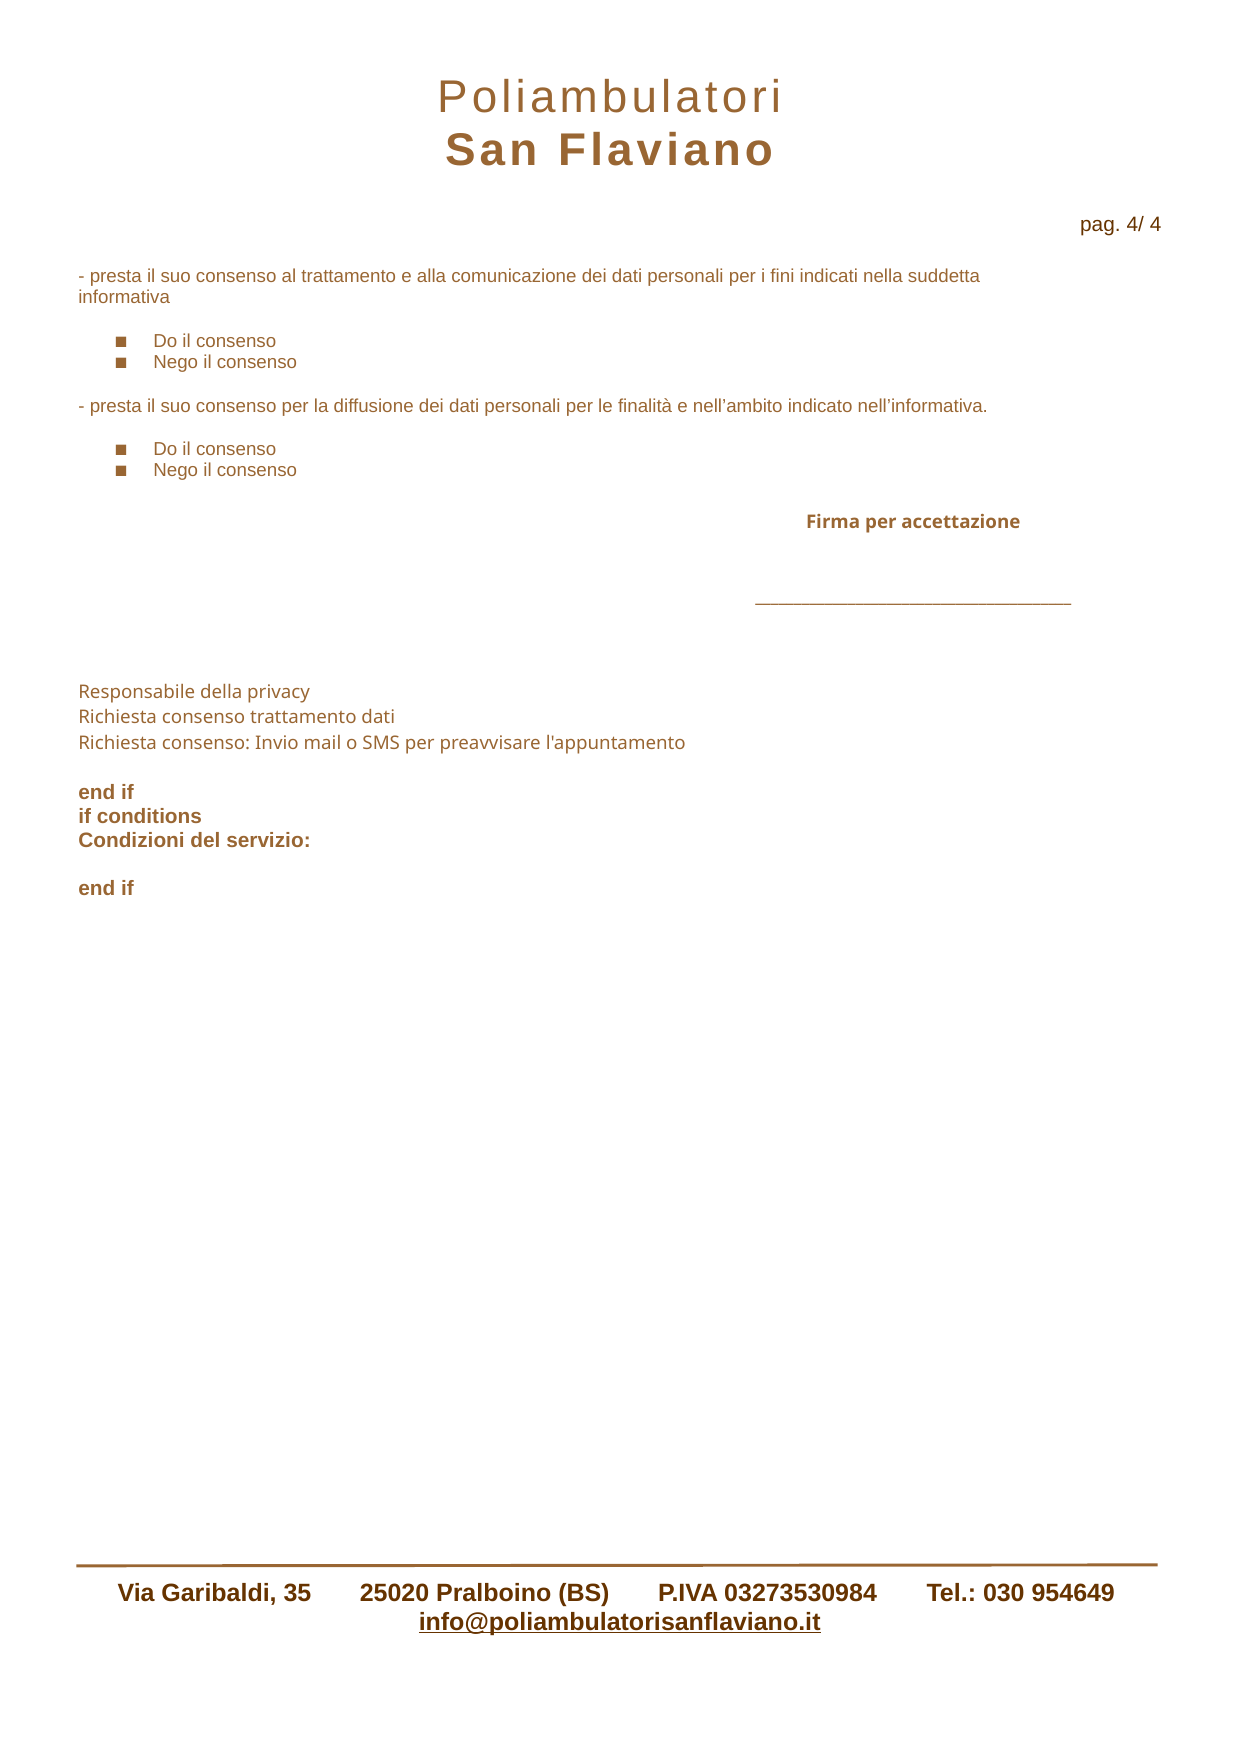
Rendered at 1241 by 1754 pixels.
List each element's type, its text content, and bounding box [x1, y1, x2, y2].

list Nego il consenso [116, 459, 1161, 481]
text informativa [78, 286, 1161, 308]
text Responsabile della privacy [78, 678, 1161, 703]
text Richiesta consenso trattamento dati [78, 703, 1161, 729]
text end if [78, 780, 1161, 804]
text Richiesta consenso: Invio mail o SMS per preavvisare l'appuntamento [78, 729, 1161, 754]
text Condizioni del servizio: [78, 828, 1161, 852]
table_cell _________________________________________ [665, 576, 1161, 613]
text if conditions [78, 804, 1161, 828]
list Do il consenso [116, 437, 1161, 459]
text end if [78, 876, 1161, 900]
text - presta il suo consenso al trattamento e alla comunicazione dei dati personali per i fini indicati nella suddetta [78, 265, 1161, 286]
list Do il consenso [116, 329, 1161, 351]
list Nego il consenso [116, 351, 1161, 373]
table_header Firma per accettazione [665, 503, 1161, 539]
table_cell [665, 539, 1161, 576]
text - presta il suo consenso per la diffusione dei dati personali per le finalità e nell’ambito indicato nell’informativa. [78, 394, 1161, 416]
